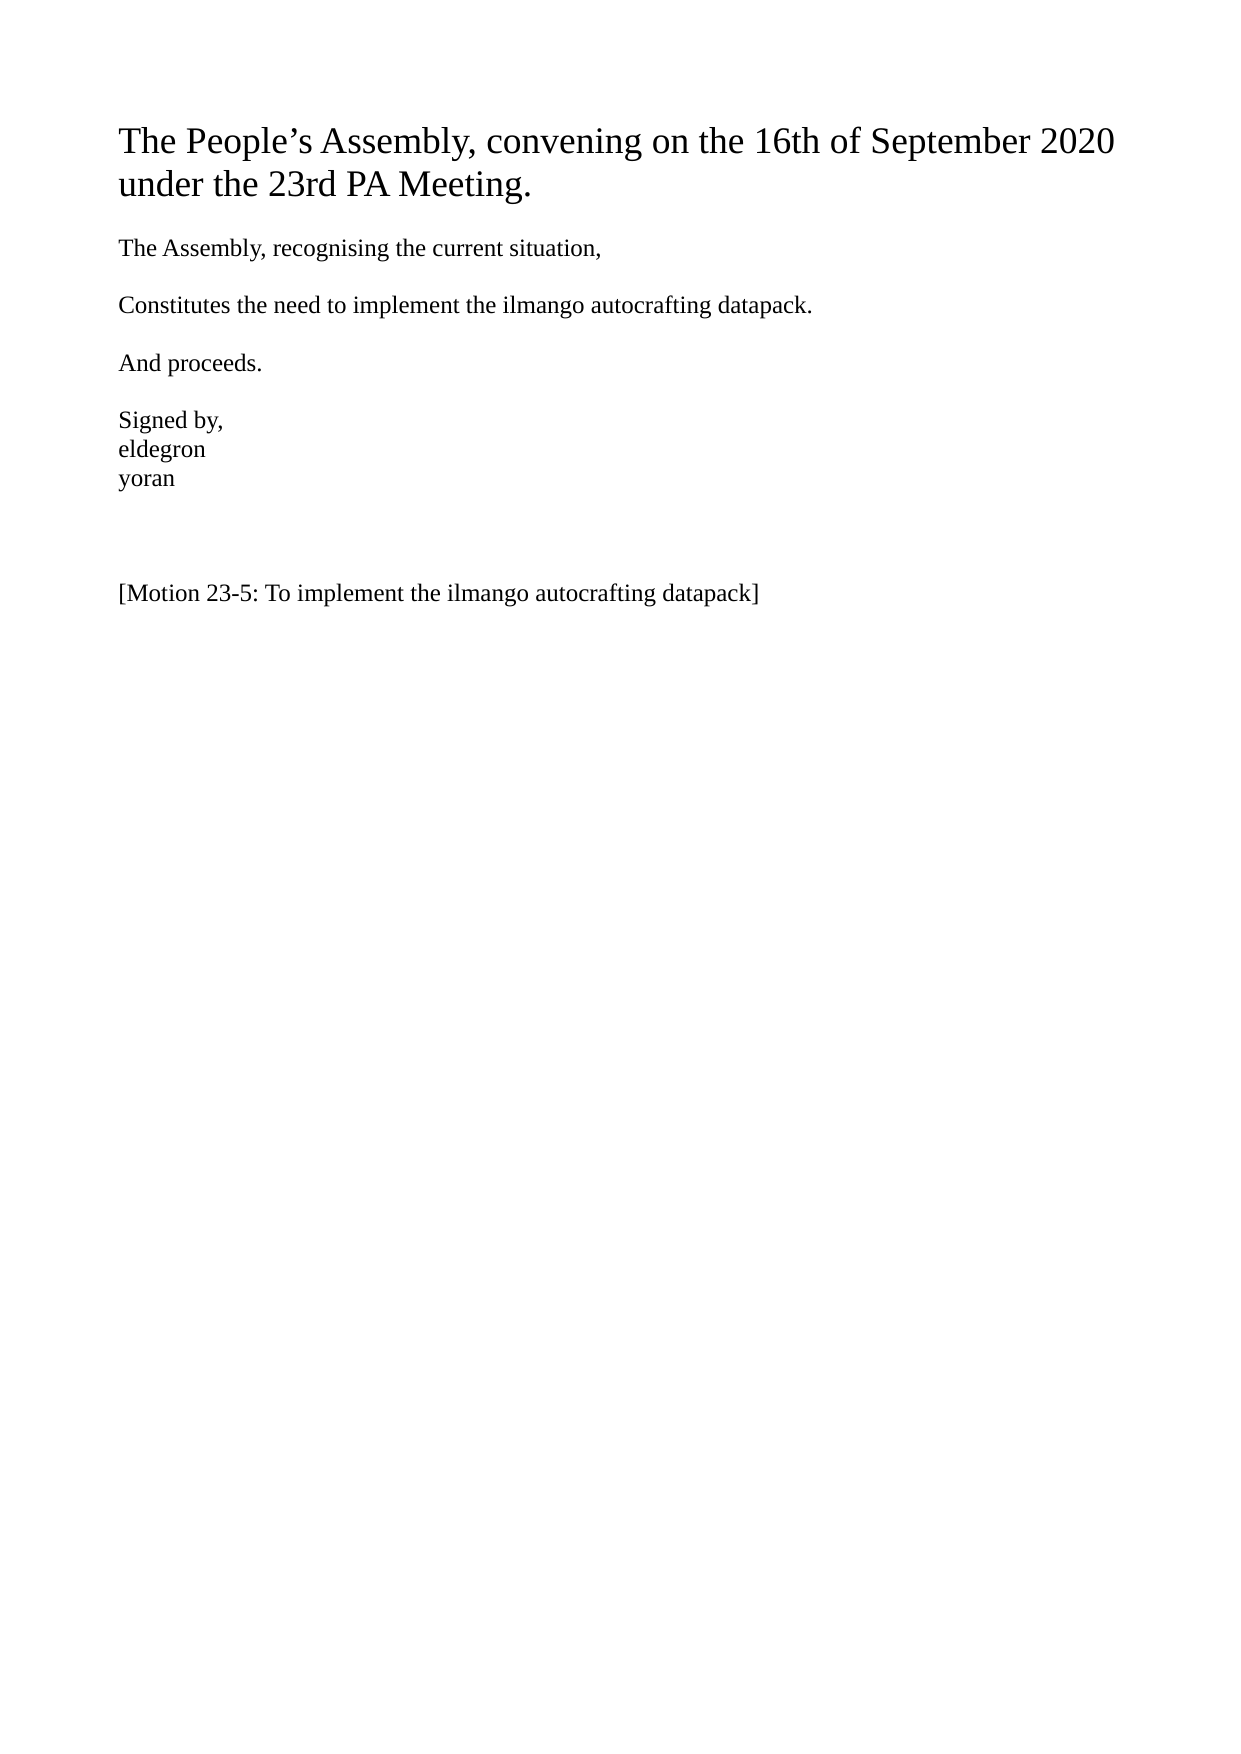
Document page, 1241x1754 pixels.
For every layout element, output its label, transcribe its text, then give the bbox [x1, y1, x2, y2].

text And proceeds. [118, 348, 1122, 377]
text yoran [118, 463, 1122, 492]
text eldegron [118, 434, 1122, 463]
text The Assembly, recognising the current situation, [118, 233, 1122, 262]
text [Motion 23-5: To implement the ilmango autocrafting datapack] [118, 578, 1122, 607]
text Signed by, [118, 406, 1122, 434]
text Constitutes the need to implement the ilmango autocrafting datapack. [118, 291, 1122, 319]
text The People’s Assembly, convening on the 16th of September 2020 under the 23rd PA Meeting. [118, 118, 1122, 204]
